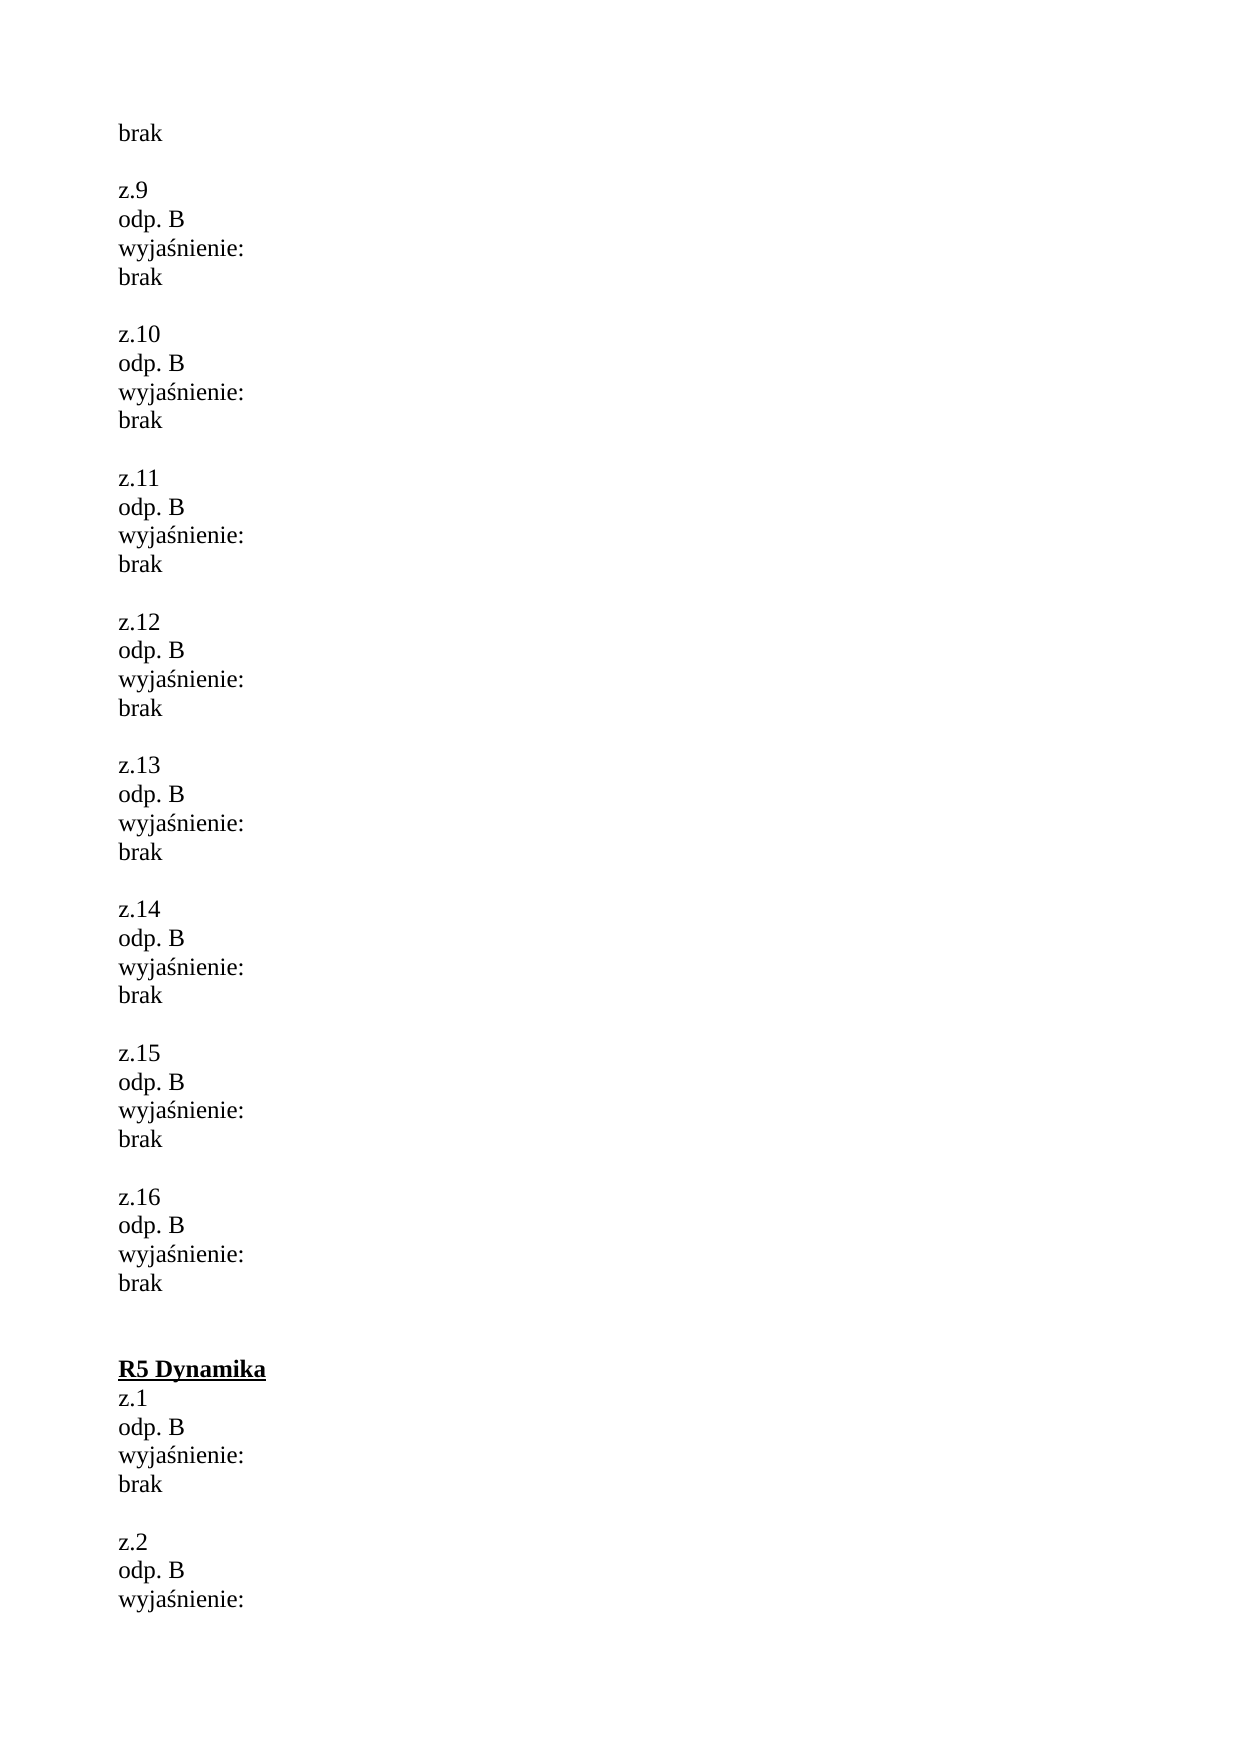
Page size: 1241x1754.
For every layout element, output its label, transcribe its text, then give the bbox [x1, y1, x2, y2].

text odp. B [118, 1412, 1122, 1441]
text brak [118, 1124, 1122, 1153]
text odp. B [118, 492, 1122, 521]
text wyjaśnienie: [118, 1584, 1122, 1613]
text brak [118, 262, 1122, 291]
text wyjaśnienie: [118, 233, 1122, 262]
text odp. B [118, 923, 1122, 952]
text odp. B [118, 779, 1122, 808]
text wyjaśnienie: [118, 664, 1122, 693]
text wyjaśnienie: [118, 1441, 1122, 1469]
text odp. B [118, 636, 1122, 664]
text wyjaśnienie: [118, 521, 1122, 549]
text odp. B [118, 1556, 1122, 1584]
text z.10 [118, 319, 1122, 348]
text z.14 [118, 894, 1122, 923]
text wyjaśnienie: [118, 377, 1122, 406]
text wyjaśnienie: [118, 1239, 1122, 1268]
text brak [118, 549, 1122, 578]
text brak [118, 406, 1122, 434]
text brak [118, 1268, 1122, 1297]
text R5 Dynamika [118, 1354, 1122, 1383]
text z.11 [118, 463, 1122, 492]
text z.16 [118, 1182, 1122, 1211]
text z.12 [118, 607, 1122, 636]
text wyjaśnienie: [118, 808, 1122, 837]
text z.9 [118, 176, 1122, 204]
text brak [118, 837, 1122, 866]
text odp. B [118, 1211, 1122, 1239]
text brak [118, 118, 1122, 147]
text brak [118, 981, 1122, 1009]
text wyjaśnienie: [118, 1096, 1122, 1124]
text odp. B [118, 348, 1122, 377]
text odp. B [118, 204, 1122, 233]
text wyjaśnienie: [118, 952, 1122, 981]
text z.2 [118, 1527, 1122, 1556]
text brak [118, 1469, 1122, 1498]
text z.13 [118, 751, 1122, 779]
text odp. B [118, 1067, 1122, 1096]
text brak [118, 693, 1122, 722]
text z.1 [118, 1383, 1122, 1412]
text z.15 [118, 1038, 1122, 1067]
